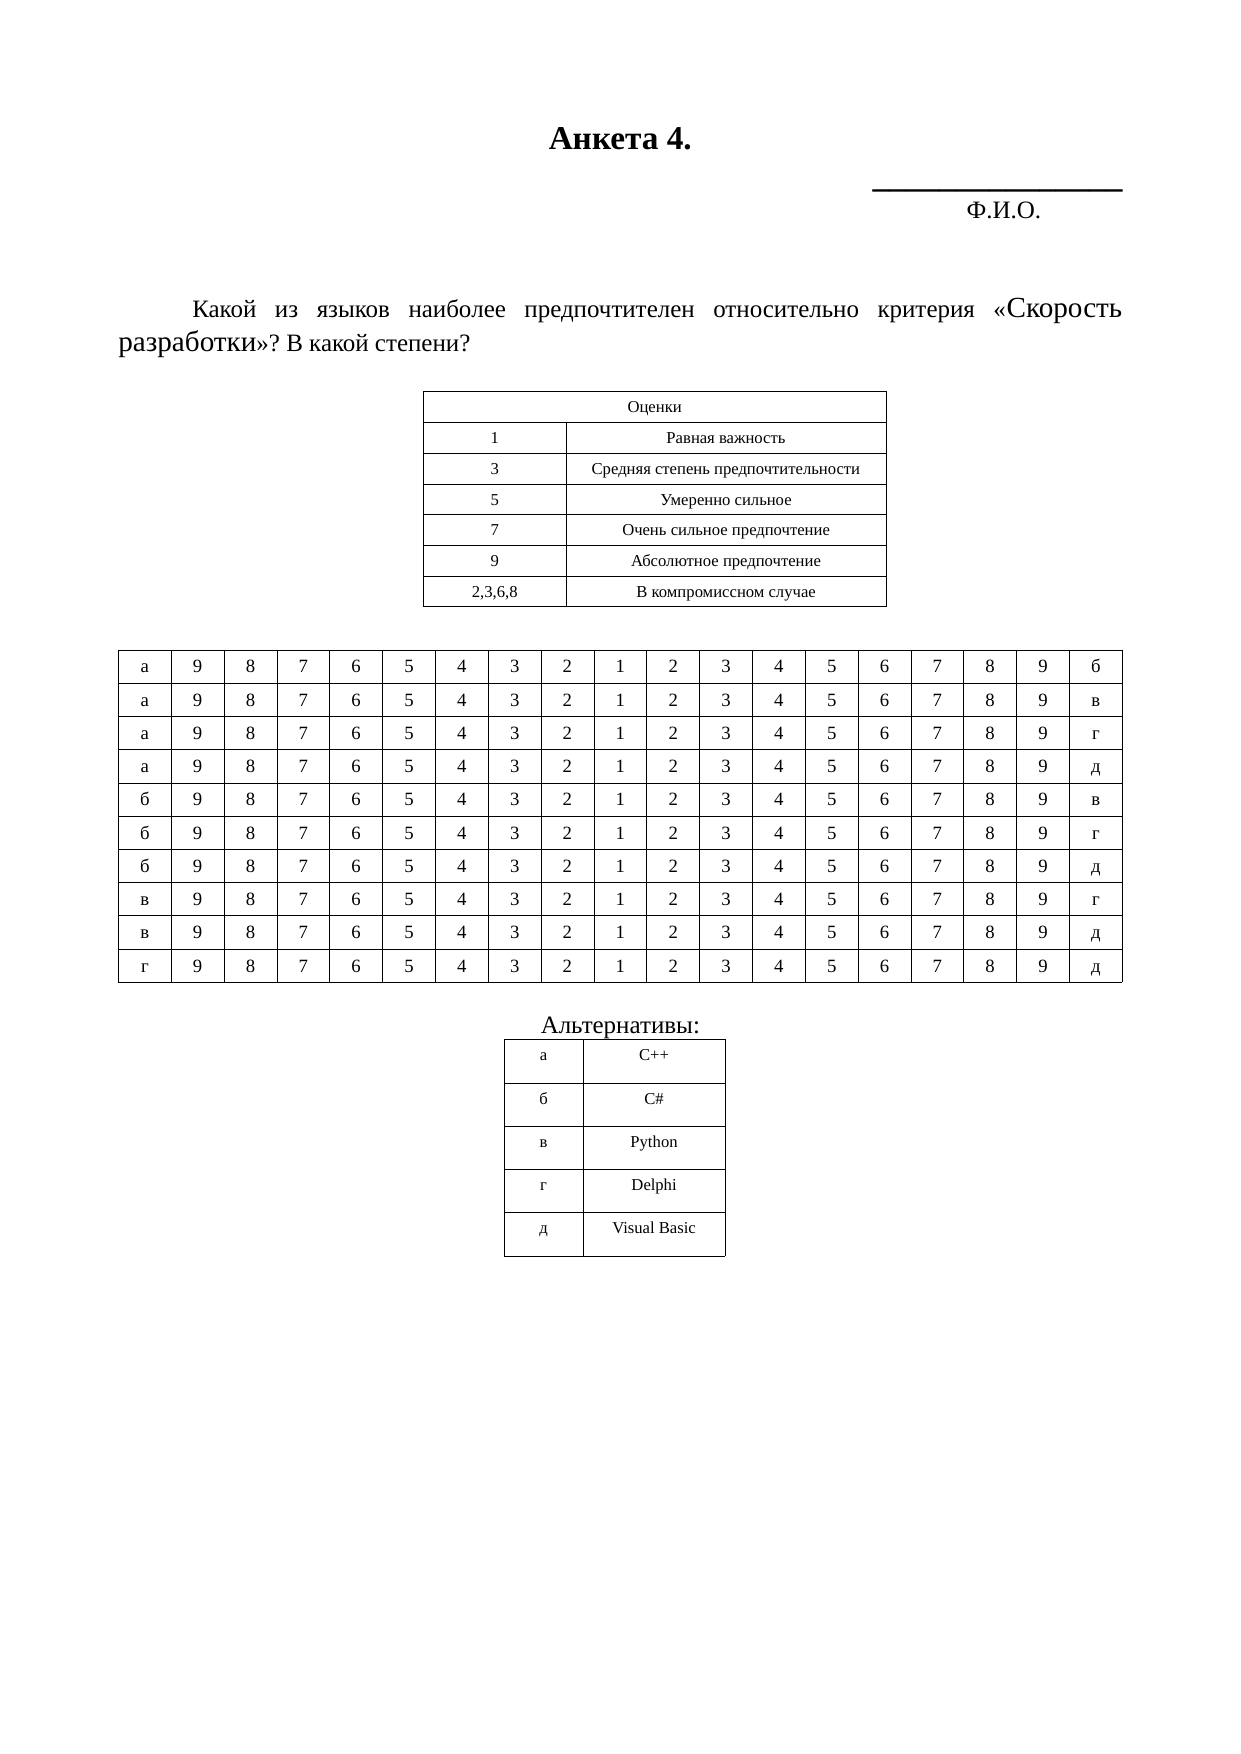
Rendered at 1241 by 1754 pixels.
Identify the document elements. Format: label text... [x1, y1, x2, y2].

table_header 4 [436, 817, 488, 849]
table_header 9 [1017, 651, 1069, 683]
table_header 9 [1017, 717, 1069, 749]
table_cell в [505, 1127, 583, 1169]
table_header 8 [225, 684, 277, 716]
table_header 7 [912, 651, 963, 683]
table_cell Python [584, 1127, 725, 1169]
table_header в [1070, 784, 1122, 816]
table_header 2 [647, 651, 699, 683]
table_header 8 [225, 883, 277, 915]
table_header 5 [383, 784, 435, 816]
table_header 6 [859, 651, 911, 683]
table_header 1 [595, 684, 646, 716]
table_header 4 [753, 684, 805, 716]
table_header 2 [542, 684, 594, 716]
table_header 2 [542, 817, 594, 849]
table_header 2 [647, 750, 699, 782]
table_header 5 [383, 684, 435, 716]
text Какой из языков наиболее предпочтителен относительно критерия «Скорость разработки»? В какой степени? [118, 291, 1122, 358]
table_header 6 [859, 850, 911, 882]
table_header 9 [172, 883, 224, 915]
table_header 8 [964, 784, 1016, 816]
table_header 7 [912, 817, 963, 849]
table_cell Абсолютное предпочтение [567, 546, 886, 576]
table_header 9 [172, 817, 224, 849]
table_cell г [505, 1170, 583, 1212]
table_cell Равная важность [567, 423, 886, 453]
table_header 3 [700, 817, 752, 849]
table_header 3 [489, 784, 541, 816]
table_header 6 [330, 850, 382, 882]
table_header 5 [806, 817, 858, 849]
table_header 5 [383, 916, 435, 948]
table_header 8 [964, 850, 1016, 882]
table_header 9 [1017, 684, 1069, 716]
table_header д [1070, 916, 1122, 948]
table_header 4 [436, 883, 488, 915]
table_header 3 [489, 916, 541, 948]
table_header 2 [647, 717, 699, 749]
table_header 3 [700, 651, 752, 683]
table_header д [1070, 950, 1122, 982]
table_header 4 [753, 916, 805, 948]
table_header 2 [542, 883, 594, 915]
table_header 2 [542, 950, 594, 982]
table_header 8 [964, 684, 1016, 716]
table_header 8 [225, 717, 277, 749]
table_header г [1070, 883, 1122, 915]
table_header 9 [1017, 883, 1069, 915]
table_header 1 [595, 916, 646, 948]
table_cell Очень сильное предпочтение [567, 515, 886, 545]
table_header 4 [753, 817, 805, 849]
table_header б [119, 850, 171, 882]
table_header 2 [647, 784, 699, 816]
table_header 9 [172, 651, 224, 683]
table_cell 7 [424, 515, 566, 545]
table_header 4 [753, 883, 805, 915]
table_header 7 [278, 684, 329, 716]
text Альтернативы: [118, 1011, 1122, 1039]
table_cell 3 [424, 454, 566, 483]
table_header 2 [542, 784, 594, 816]
table_header 2 [542, 717, 594, 749]
table_header 3 [700, 850, 752, 882]
table_header 9 [172, 750, 224, 782]
table_header 4 [753, 651, 805, 683]
table_header 7 [912, 750, 963, 782]
table_header 6 [330, 817, 382, 849]
table_header 4 [436, 916, 488, 948]
table_cell Умеренно сильное [567, 485, 886, 514]
table_header 6 [859, 750, 911, 782]
table_header 3 [489, 883, 541, 915]
table_header 9 [1017, 817, 1069, 849]
table_header 2 [647, 883, 699, 915]
table_header 1 [595, 717, 646, 749]
table_header 7 [912, 916, 963, 948]
table_header 1 [595, 850, 646, 882]
table_header 6 [859, 916, 911, 948]
table_cell 9 [424, 546, 566, 576]
table_header 7 [278, 850, 329, 882]
table_header 3 [700, 750, 752, 782]
table_header 8 [225, 784, 277, 816]
table_header 8 [225, 950, 277, 982]
table_header 3 [700, 784, 752, 816]
table_header 2 [647, 817, 699, 849]
table_header а [119, 651, 171, 683]
table_header 3 [700, 916, 752, 948]
table_header 5 [383, 817, 435, 849]
table_header в [119, 883, 171, 915]
table_cell 1 [424, 423, 566, 453]
table_header 5 [806, 883, 858, 915]
table_header 9 [1017, 850, 1069, 882]
table_header 7 [278, 817, 329, 849]
table_header 1 [595, 750, 646, 782]
table_header 8 [964, 883, 1016, 915]
table_header 2 [647, 916, 699, 948]
table_header 4 [436, 784, 488, 816]
table_header б [1070, 651, 1122, 683]
table_header 8 [964, 817, 1016, 849]
text Ф.И.О. [118, 195, 1122, 223]
table_header 8 [964, 916, 1016, 948]
table_header 5 [806, 950, 858, 982]
table_header а [119, 684, 171, 716]
table_header 4 [753, 784, 805, 816]
table_header 8 [225, 651, 277, 683]
table_header 5 [806, 651, 858, 683]
table_cell 5 [424, 485, 566, 514]
table_header 7 [912, 784, 963, 816]
table_header 3 [489, 850, 541, 882]
table_header 3 [700, 717, 752, 749]
table_header 3 [489, 817, 541, 849]
table_header г [1070, 817, 1122, 849]
table_header 8 [964, 950, 1016, 982]
table_header Оценки [424, 392, 886, 422]
table_header 8 [964, 750, 1016, 782]
table_header 7 [912, 850, 963, 882]
table_header 1 [595, 651, 646, 683]
table_header 8 [225, 850, 277, 882]
table_header 7 [278, 950, 329, 982]
table_header 6 [330, 717, 382, 749]
table_header 4 [436, 850, 488, 882]
table_header 5 [383, 850, 435, 882]
table_header C++ [584, 1040, 725, 1083]
table_header 9 [1017, 916, 1069, 948]
table_header г [1070, 717, 1122, 749]
table_cell Средняя степень предпочтительности [567, 454, 886, 483]
table_header 4 [753, 750, 805, 782]
text Анкета 4. [118, 118, 1122, 156]
table_header 3 [700, 883, 752, 915]
table_header б [119, 784, 171, 816]
table_header 8 [225, 750, 277, 782]
table_header 2 [647, 684, 699, 716]
table_cell б [505, 1084, 583, 1126]
table_header 7 [278, 784, 329, 816]
table_header 5 [383, 717, 435, 749]
table_header 6 [859, 883, 911, 915]
table_header 4 [436, 651, 488, 683]
table_header 6 [330, 651, 382, 683]
table_header г [119, 950, 171, 982]
table_header 6 [859, 717, 911, 749]
table_header 5 [806, 916, 858, 948]
table_header 8 [964, 717, 1016, 749]
table_header 4 [436, 750, 488, 782]
table_header 5 [806, 717, 858, 749]
table_header в [119, 916, 171, 948]
table_header 4 [436, 717, 488, 749]
table_header 9 [1017, 784, 1069, 816]
table_header 5 [806, 750, 858, 782]
table_header 4 [753, 850, 805, 882]
table_header 1 [595, 784, 646, 816]
table_header 5 [383, 950, 435, 982]
table_header 5 [383, 651, 435, 683]
table_header 3 [489, 950, 541, 982]
table_header 2 [542, 750, 594, 782]
table_header 9 [172, 950, 224, 982]
table_header 7 [278, 916, 329, 948]
table_header 7 [912, 684, 963, 716]
table_header 2 [542, 651, 594, 683]
table_cell Visual Basic [584, 1213, 725, 1256]
table_header 9 [172, 684, 224, 716]
table_header а [119, 717, 171, 749]
table_header 4 [753, 717, 805, 749]
table_header 3 [489, 717, 541, 749]
table_header 7 [278, 883, 329, 915]
table_header 3 [489, 750, 541, 782]
table_header 1 [595, 950, 646, 982]
table_header 3 [700, 684, 752, 716]
table_header 6 [859, 950, 911, 982]
table_header 7 [912, 883, 963, 915]
table_header 8 [225, 916, 277, 948]
table_header 5 [806, 784, 858, 816]
table_header 9 [1017, 750, 1069, 782]
table_header 7 [278, 651, 329, 683]
table_header 3 [700, 950, 752, 982]
table_header 5 [383, 750, 435, 782]
table_header 2 [647, 950, 699, 982]
table_header 7 [912, 950, 963, 982]
table_cell C# [584, 1084, 725, 1126]
table_header 2 [542, 850, 594, 882]
table_cell Delphi [584, 1170, 725, 1212]
table_cell 2,3,6,8 [424, 577, 566, 606]
table_header 6 [330, 916, 382, 948]
table_header 4 [753, 950, 805, 982]
table_header 7 [278, 717, 329, 749]
table_header 5 [383, 883, 435, 915]
table_header 1 [595, 817, 646, 849]
table_header в [1070, 684, 1122, 716]
table_header 9 [172, 784, 224, 816]
table_header 9 [172, 916, 224, 948]
table_header 1 [595, 883, 646, 915]
table_header 7 [912, 717, 963, 749]
table_header 7 [278, 750, 329, 782]
table_header 6 [330, 883, 382, 915]
table_header 9 [172, 850, 224, 882]
table_header 6 [859, 817, 911, 849]
table_cell д [505, 1213, 583, 1256]
table_header 6 [859, 784, 911, 816]
table_header а [119, 750, 171, 782]
table_header 8 [225, 817, 277, 849]
table_header 9 [1017, 950, 1069, 982]
table_header 4 [436, 684, 488, 716]
table_header д [1070, 750, 1122, 782]
table_header 6 [330, 750, 382, 782]
table_header 8 [964, 651, 1016, 683]
table_header 6 [859, 684, 911, 716]
table_header 2 [542, 916, 594, 948]
table_header д [1070, 850, 1122, 882]
table_header 2 [647, 850, 699, 882]
table_cell В компромиссном случае [567, 577, 886, 606]
table_header 5 [806, 684, 858, 716]
table_header 3 [489, 684, 541, 716]
table_header 6 [330, 684, 382, 716]
table_header 3 [489, 651, 541, 683]
text _______________ [118, 156, 1122, 195]
table_header б [119, 817, 171, 849]
table_header а [505, 1040, 583, 1083]
table_header 6 [330, 950, 382, 982]
table_header 5 [806, 850, 858, 882]
table_header 4 [436, 950, 488, 982]
table_header 9 [172, 717, 224, 749]
table_header 6 [330, 784, 382, 816]
